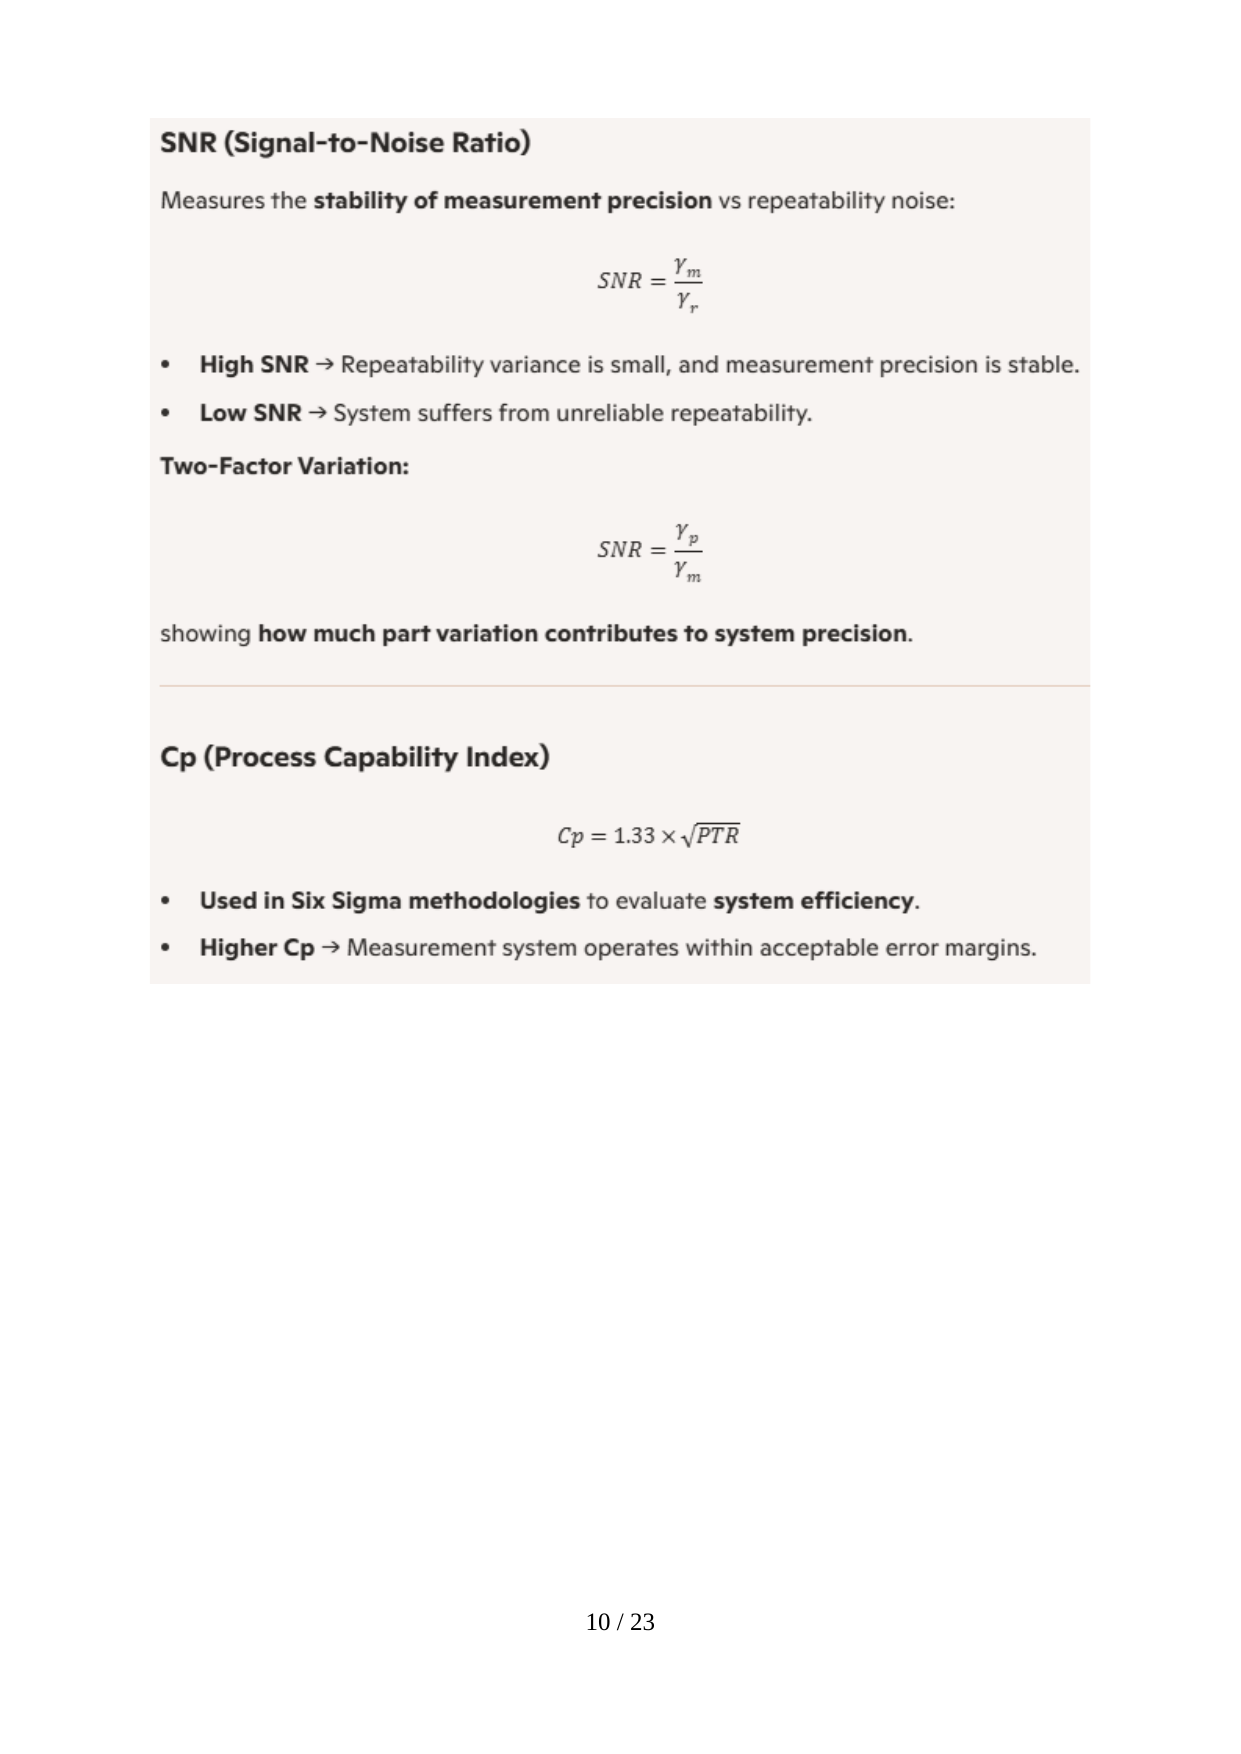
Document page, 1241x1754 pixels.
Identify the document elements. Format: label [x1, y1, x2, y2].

picture [149, 118, 1091, 984]
